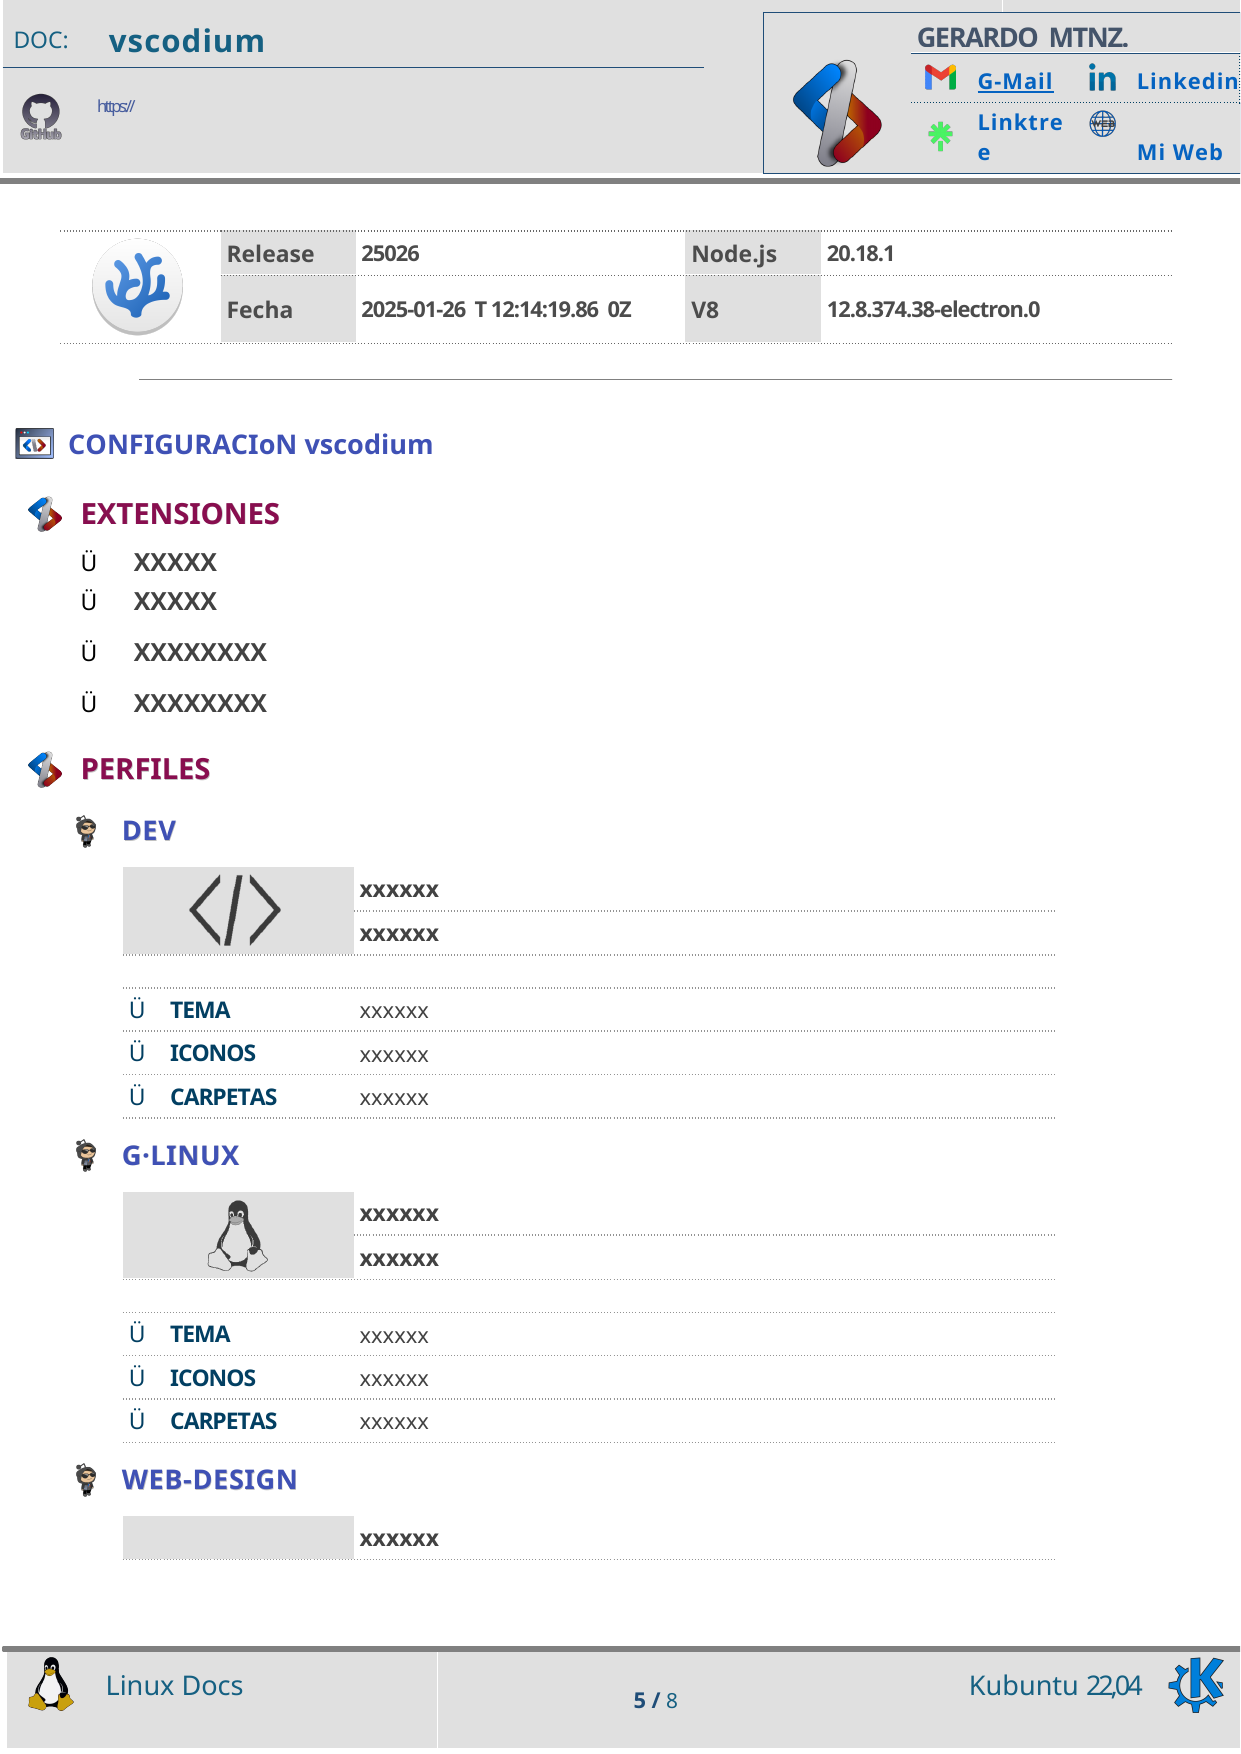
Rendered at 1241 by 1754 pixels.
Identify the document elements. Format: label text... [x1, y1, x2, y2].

table_header xxxxxx [354, 1192, 1056, 1234]
picture [783, 53, 891, 167]
table_header [60, 230, 221, 342]
table_header xxxxxx [354, 1311, 1056, 1355]
table_cell Fecha [221, 275, 356, 342]
table_cell Node.js [685, 230, 821, 274]
picture [69, 1139, 103, 1172]
picture [15, 428, 54, 459]
picture [196, 1198, 275, 1272]
picture [12, 89, 70, 144]
table_header [123, 1192, 354, 1278]
list XXXXX [80, 544, 1172, 578]
table_cell 25026 [356, 230, 685, 274]
table_header [123, 867, 354, 954]
table_cell Release [221, 230, 356, 274]
picture [1086, 61, 1119, 94]
table_cell xxxxxx [354, 910, 1056, 954]
list XXXXXXXX [80, 686, 1172, 720]
table_header TEMA [123, 987, 354, 1030]
table_cell 12.8.374.38-electron.0 [821, 275, 1171, 342]
table_cell xxxxxx [354, 1398, 1056, 1441]
subtitle Dev [68, 812, 1172, 849]
table_cell xxxxxx [354, 1030, 1056, 1074]
table_cell 20.18.1 [821, 230, 1171, 274]
subtitle Perfiles [27, 748, 1172, 788]
picture [187, 874, 284, 947]
table_header xxxxxx [354, 987, 1056, 1030]
table_cell ICONOS [123, 1355, 354, 1398]
picture [89, 237, 186, 337]
table_cell 2025-01-26 T 12:14:19.86 0Z [356, 275, 685, 342]
table_header TEMA [123, 1311, 354, 1355]
list XXXXXXXX [80, 635, 1172, 669]
picture [1086, 107, 1119, 140]
picture [925, 121, 956, 152]
table_cell xxxxxx [354, 1074, 1056, 1117]
table_cell xxxxxx [354, 1355, 1056, 1398]
picture [28, 496, 62, 532]
subtitle CONFIGURACIoN vscodium [15, 426, 1172, 463]
picture [28, 751, 62, 788]
table_cell ICONOS [123, 1030, 354, 1074]
table_cell xxxxxx [354, 1234, 1056, 1278]
picture [924, 61, 957, 94]
subtitle web-design [68, 1461, 1172, 1497]
subtitle Extensiones [27, 493, 1172, 533]
list XXXXX [80, 584, 1172, 618]
picture [1166, 1655, 1226, 1715]
table_cell V8 [685, 275, 821, 342]
table_header [123, 1516, 354, 1559]
table_header xxxxxx [354, 867, 1056, 910]
picture [20, 1655, 80, 1715]
table_cell CARPETAS [123, 1074, 354, 1117]
subtitle G·linux [68, 1136, 1172, 1173]
table_cell CARPETAS [123, 1398, 354, 1441]
picture [69, 1463, 103, 1497]
table_header xxxxxx [354, 1516, 1056, 1559]
picture [69, 815, 103, 848]
